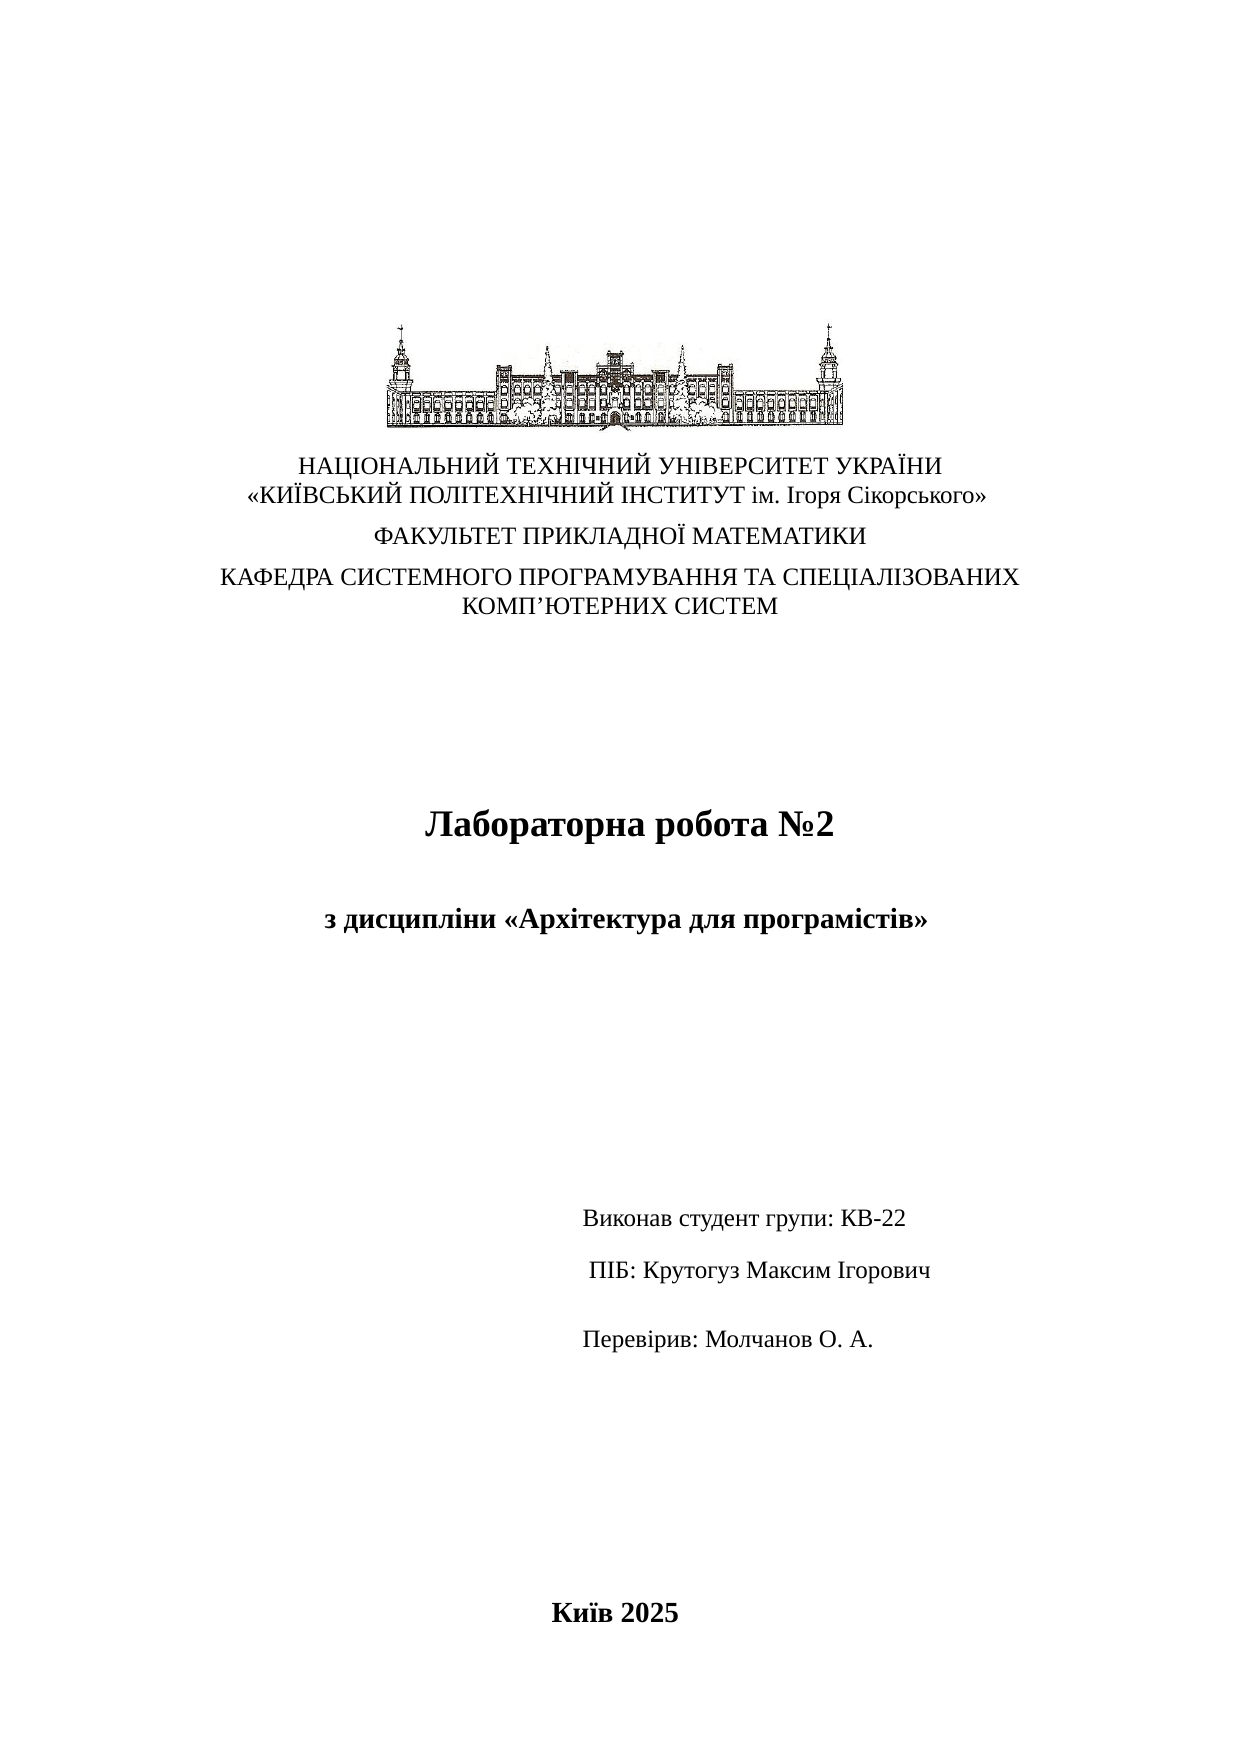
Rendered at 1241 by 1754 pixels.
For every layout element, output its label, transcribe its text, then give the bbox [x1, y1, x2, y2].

picture [384, 318, 849, 433]
text ФАКУЛЬТЕТ ПРИКЛАДНОЇ МАТЕМАТИКИ [118, 521, 1122, 550]
text ПІБ: Крутогуз Максим Ігорович [582, 1255, 1107, 1284]
title Лабораторна робота №2 [148, 801, 1112, 844]
text Перевірив: Молчанов О. А. [582, 1324, 1122, 1353]
text НАЦІОНАЛЬНИЙ ТЕХНІЧНИЙ УНІВЕРСИТЕТ УКРАЇНИ [118, 451, 1122, 480]
text КАФЕДРА СИСТЕМНОГО ПРОГРАМУВАННЯ ТА СПЕЦІАЛІЗОВАНИХ КОМП’ЮТЕРНИХ СИСТЕМ [118, 562, 1122, 620]
text Київ 2025 [118, 1595, 1112, 1628]
text Виконав студент групи: КВ-22 [582, 1203, 1107, 1231]
text з дисципліни «Архітектура для програмістів» [131, 901, 1122, 934]
text «КИЇВСЬКИЙ ПОЛІТЕХНІЧНИЙ ІНСТИТУТ ім. Ігоря Сікорського» [118, 480, 1122, 508]
